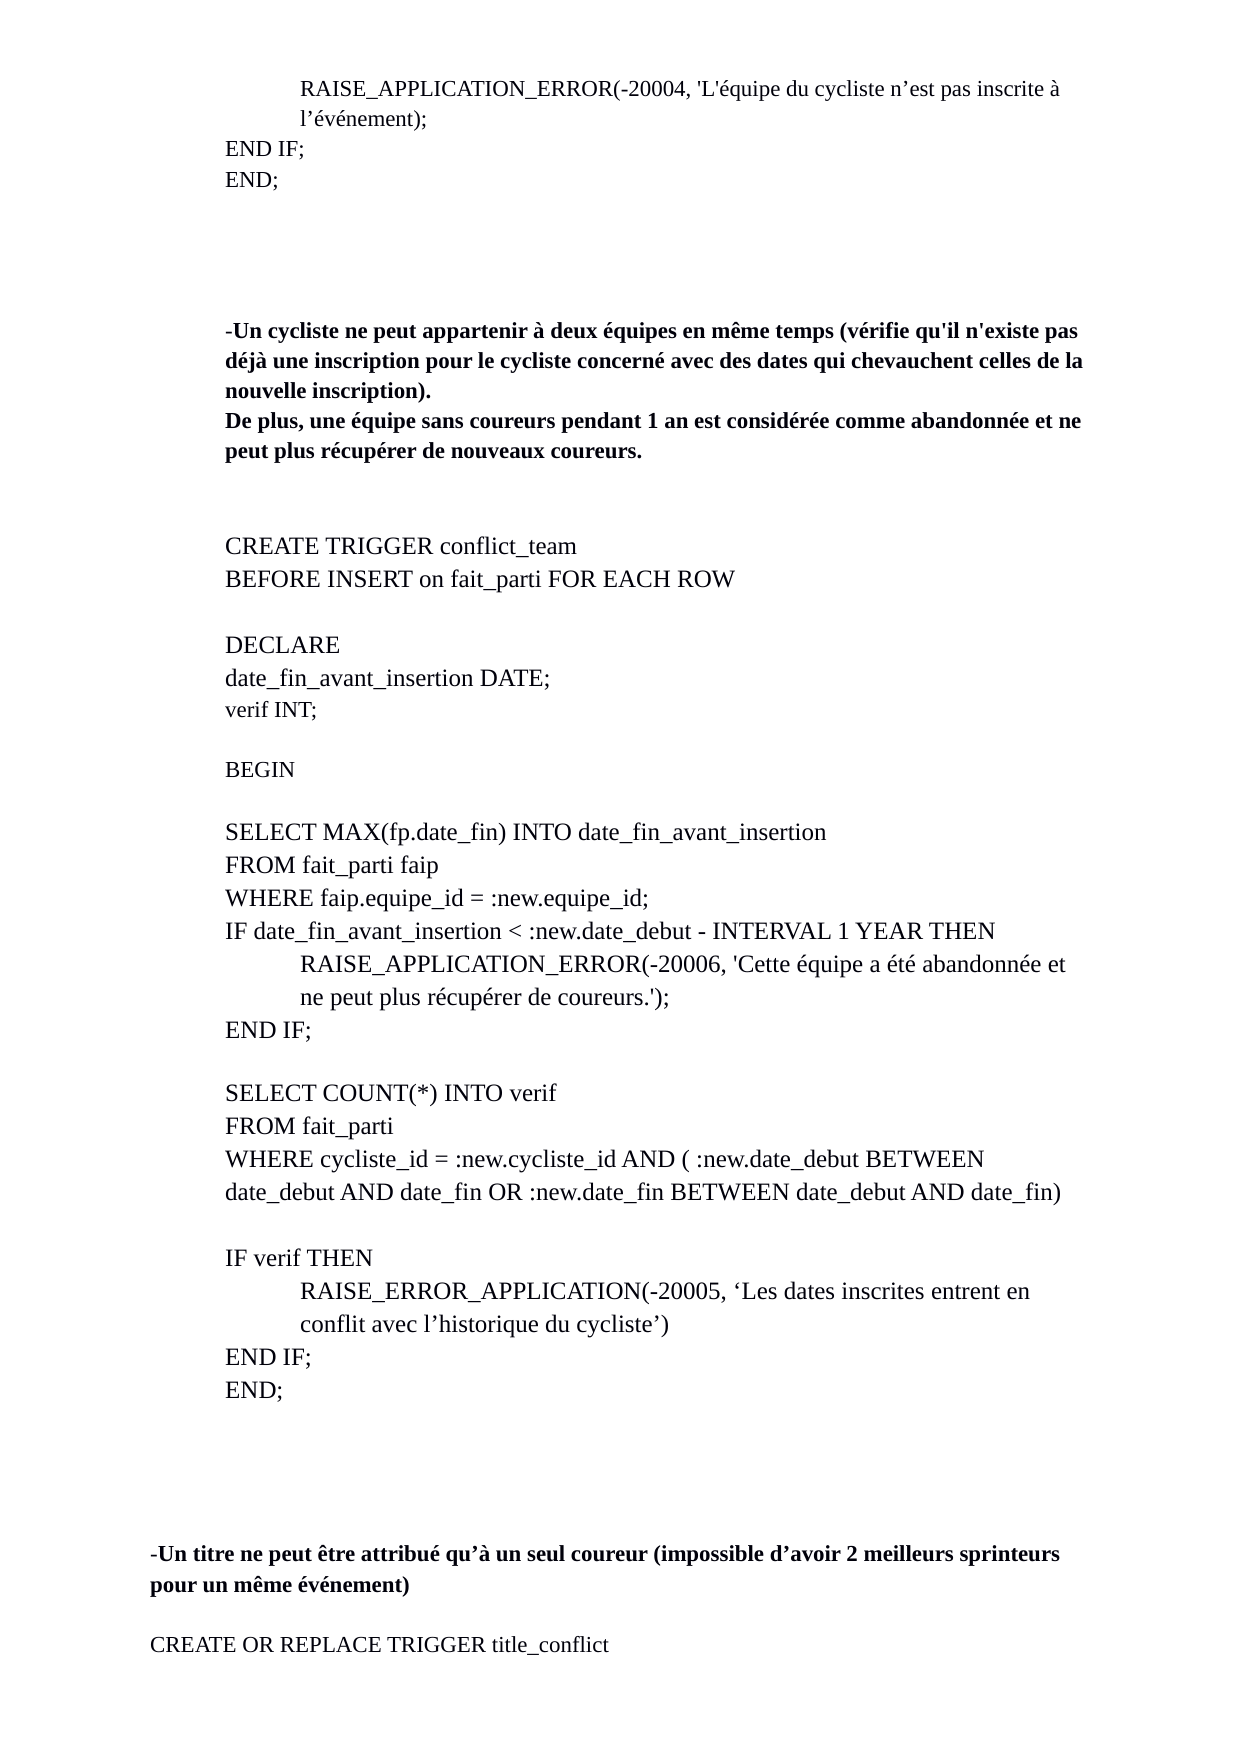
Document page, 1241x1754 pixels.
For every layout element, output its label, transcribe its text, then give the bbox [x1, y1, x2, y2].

text BEGIN [150, 756, 1090, 783]
text WHERE cycliste_id = :new.cycliste_id AND ( :new.date_debut BETWEEN date_debut AND date_fin OR :new.date_fin BETWEEN date_debut AND date_fin) [225, 1144, 1090, 1206]
text RAISE_APPLICATION_ERROR(-20004, 'L'équipe du cycliste n’est pas inscrite à l’événement); [300, 75, 1090, 132]
text -Un cycliste ne peut appartenir à deux équipes en même temps (vérifie qu'il n'existe pas déjà une inscription pour le cycliste concerné avec des dates qui chevauchent celles de la nouvelle inscription). [225, 317, 1090, 403]
text END IF; [150, 1342, 1090, 1371]
text DECLARE [150, 630, 1090, 659]
text IF date_fin_avant_insertion < :new.date_debut - INTERVAL 1 YEAR THEN [150, 916, 1090, 945]
text CREATE TRIGGER conflict_team [150, 531, 1090, 560]
text END IF; [150, 135, 1090, 162]
text WHERE faip.equipe_id = :new.equipe_id; [150, 883, 1090, 912]
text END; [150, 166, 1090, 192]
text -Un titre ne peut être attribué qu’à un seul coureur (impossible d’avoir 2 meilleurs sprinteurs pour un même événement) [150, 1541, 1090, 1597]
text SELECT MAX(fp.date_fin) INTO date_fin_avant_insertion [150, 817, 1090, 846]
text RAISE_APPLICATION_ERROR(-20006, 'Cette équipe a été abandonnée et ne peut plus récupérer de coureurs.'); [300, 949, 1090, 1011]
text FROM fait_parti faip [150, 850, 1090, 879]
text FROM fait_parti [150, 1111, 1090, 1140]
text END; [150, 1375, 1090, 1404]
text date_fin_avant_insertion DATE; [150, 663, 1090, 692]
text De plus, une équipe sans coureurs pendant 1 an est considérée comme abandonnée et ne peut plus récupérer de nouveaux coureurs. [225, 407, 1090, 464]
text CREATE OR REPLACE TRIGGER title_conflict [150, 1631, 1090, 1657]
text END IF; [150, 1015, 1090, 1044]
text RAISE_ERROR_APPLICATION(-20005, ‘Les dates inscrites entrent en conflit avec l’historique du cycliste’) [300, 1276, 1090, 1338]
text SELECT COUNT(*) INTO verif [150, 1078, 1090, 1107]
text IF verif THEN [150, 1243, 1090, 1272]
text verif INT; [150, 696, 1090, 722]
text BEFORE INSERT on fait_parti FOR EACH ROW [150, 564, 1090, 593]
